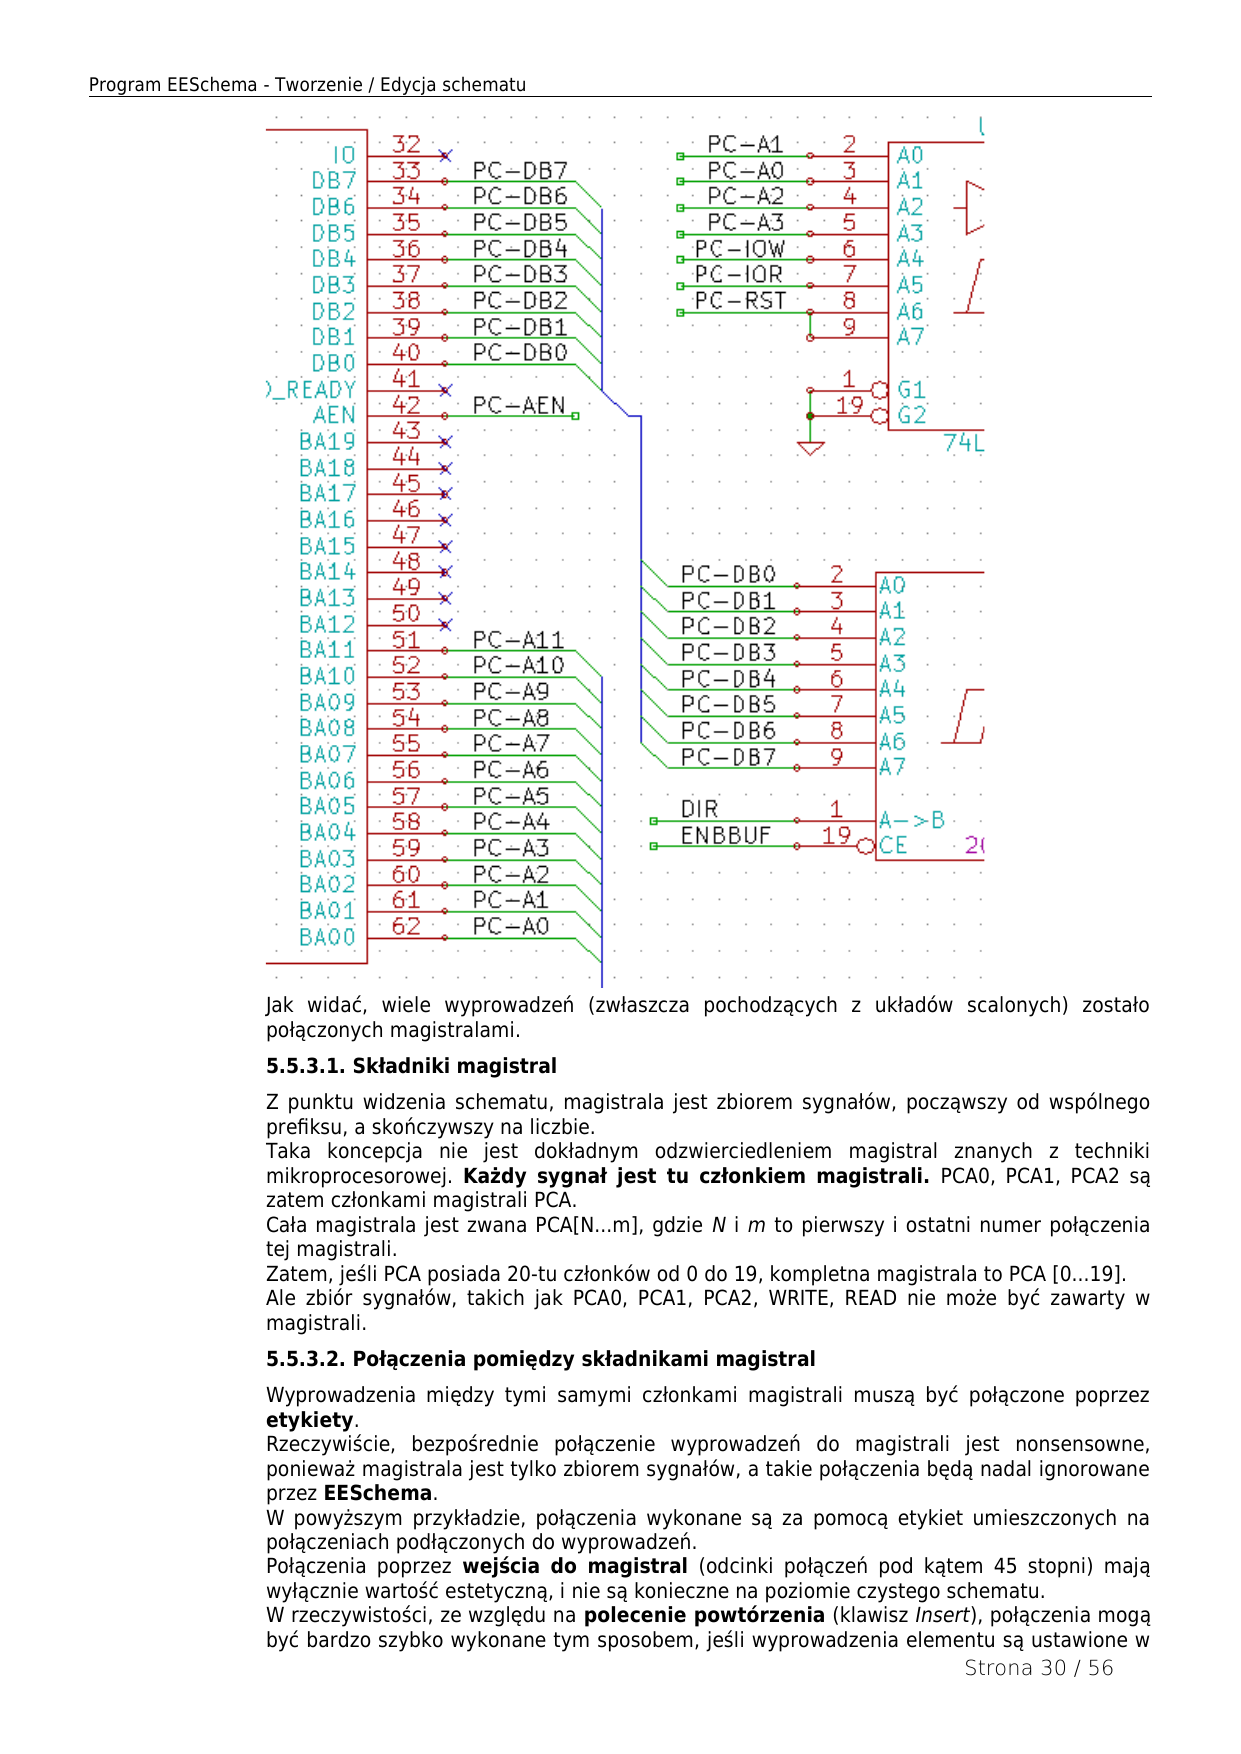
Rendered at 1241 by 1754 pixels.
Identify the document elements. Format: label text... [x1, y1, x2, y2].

picture [265, 109, 985, 988]
text Połączenia poprzez wejścia do magistral (odcinki połączeń pod kątem 45 stopni) mają wyłącznie wartość estetyczną, i nie są konieczne na poziomie czystego schematu. [266, 1554, 1152, 1603]
text Z punktu widzenia schematu, magistrala jest zbiorem sygnałów, począwszy od wspólnego prefiksu, a skończywszy na liczbie. [266, 1090, 1152, 1139]
text W rzeczywistości, ze względu na polecenie powtórzenia (klawisz Insert), połączenia mogą być bardzo szybko wykonane tym sposobem, jeśli wyprowadzenia elementu są ustawione w [266, 1603, 1152, 1652]
text W powyższym przykładzie, połączenia wykonane są za pomocą etykiet umieszczonych na połączeniach podłączonych do wyprowadzeń. [266, 1506, 1152, 1554]
text Cała magistrala jest zwana PCA[N...m], gdzie N i m to pierwszy i ostatni numer połączenia tej magistrali. [266, 1213, 1152, 1262]
subtitle Połączenia pomiędzy składnikami magistral [266, 1347, 1152, 1371]
text Wyprowadzenia między tymi samymi członkami magistrali muszą być połączone poprzez etykiety. [266, 1383, 1152, 1432]
text Jak widać, wiele wyprowadzeń (zwłaszcza pochodzących z układów scalonych) zostało połączonych magistralami. [266, 993, 1152, 1042]
text Ale zbiór sygnałów, takich jak PCA0, PCA1, PCA2, WRITE, READ nie może być zawarty w magistrali. [266, 1286, 1152, 1335]
text Rzeczywiście, bezpośrednie połączenie wyprowadzeń do magistrali jest nonsensowne, ponieważ magistrala jest tylko zbiorem sygnałów, a takie połączenia będą nadal ignorowane przez EESchema. [266, 1432, 1152, 1506]
subtitle Składniki magistral [266, 1054, 1152, 1078]
text Zatem, jeśli PCA posiada 20-tu członków od 0 do 19, kompletna magistrala to PCA [0...19]. [266, 1262, 1152, 1286]
text Taka koncepcja nie jest dokładnym odzwierciedleniem magistral znanych z techniki mikroprocesorowej. Każdy sygnał jest tu członkiem magistrali. PCA0, PCA1, PCA2 są zatem członkami magistrali PCA. [266, 1139, 1152, 1213]
